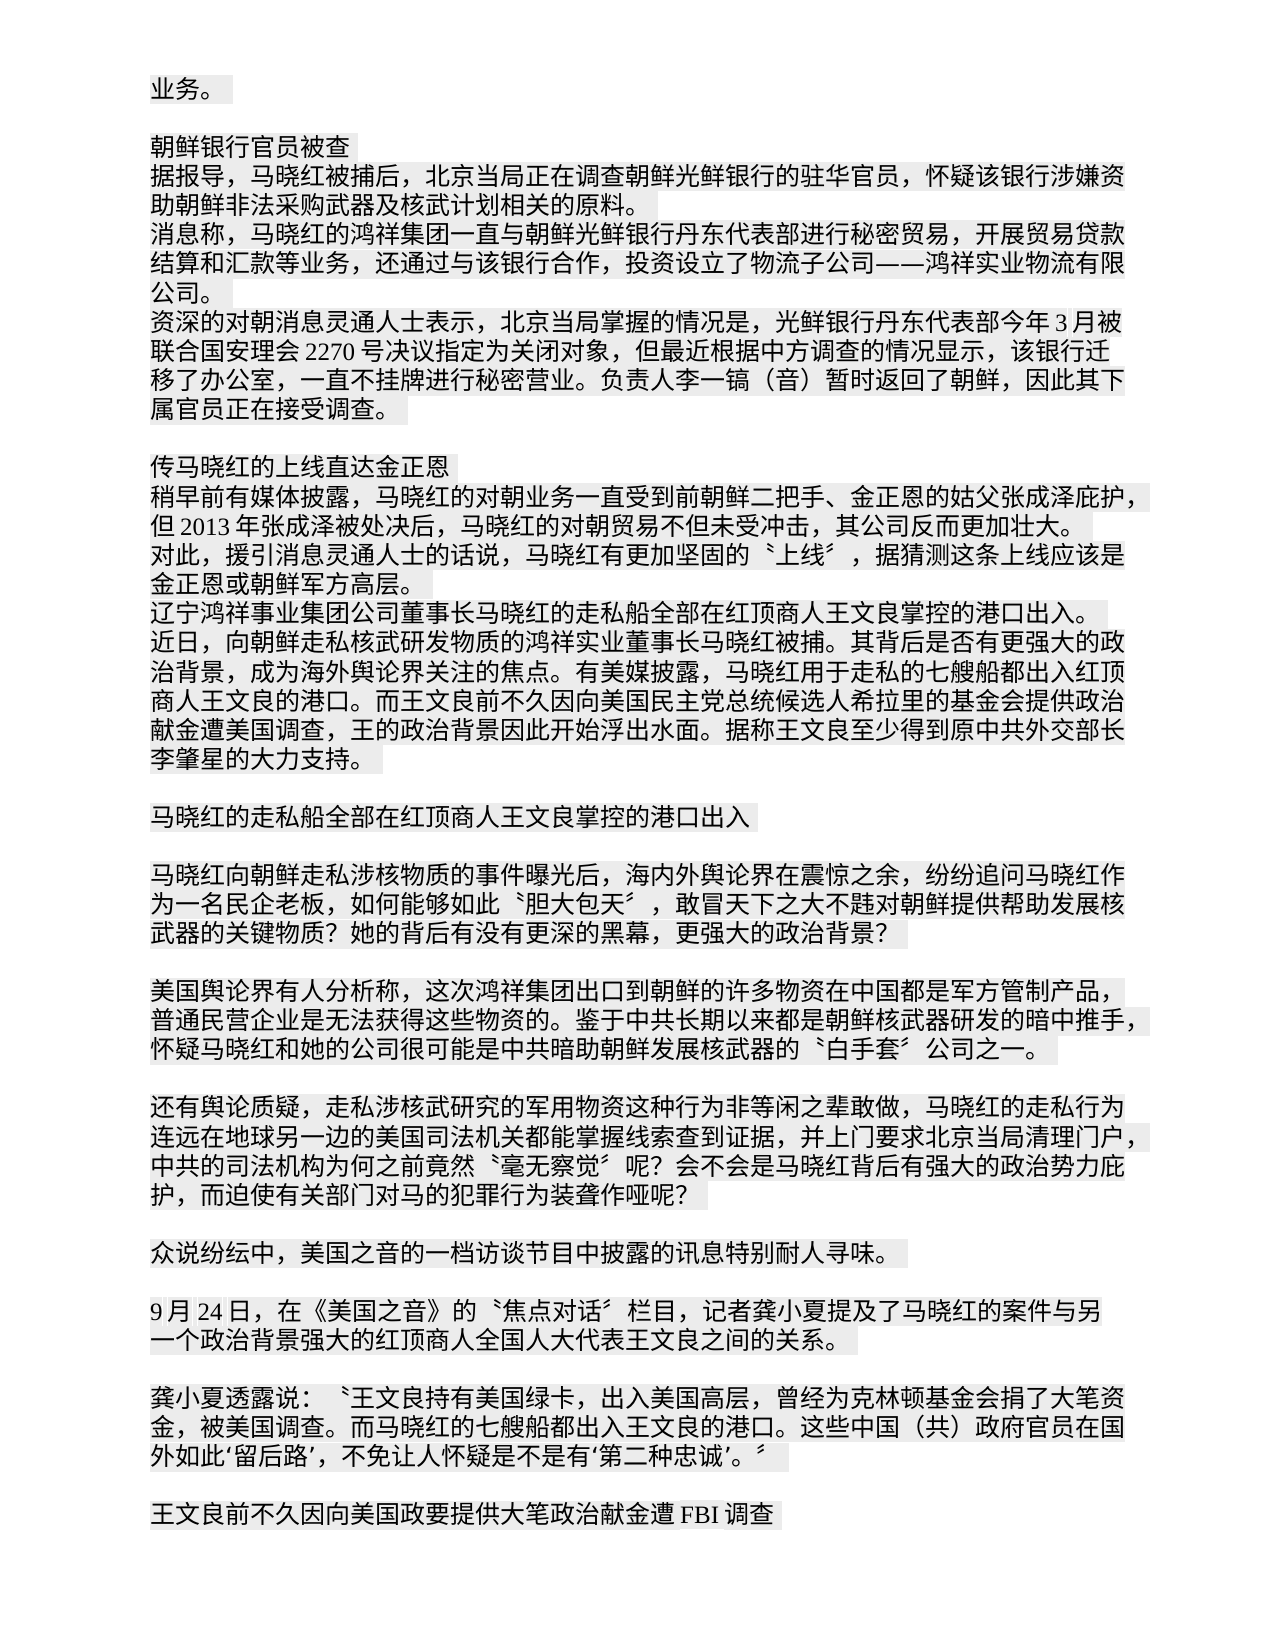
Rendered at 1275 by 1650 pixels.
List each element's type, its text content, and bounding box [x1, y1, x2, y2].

text 文章来源自网络匿名转寄，无法核实准确性。若有关心朝鲜核武局势者，可以循线追踪。 --------------- 中共对朝鲜政策面临哪些困境？ 马氏三姐妹同时被查 据韩国中央日报9月26日报导，马晓红事件的影响扩大到整个朝中两国的贸易，与鸿祥集团有牵连的丹东海关等中国公务员纷纷被捕。 一位深谙朝中两国关系的中国消息灵通人士表示，辽宁丹东的20多名公务员因涉嫌为马晓红提供方便，目前正在接受调查。其中包括丹东海关的官员。 另外，马晓红〝三姐妹〞及其家人也同时接受了当局的调查，这些人一直参与鸿祥集团的业务。 朝鲜银行官员被查 据报导，马晓红被捕后，北京当局正在调查朝鲜光鲜银行的驻华官员，怀疑该银行涉嫌资助朝鲜非法采购武器及核武计划相关的原料。 消息称，马晓红的鸿祥集团一直与朝鲜光鲜银行丹东代表部进行秘密贸易，开展贸易贷款结算和汇款等业务，还通过与该银行合作，投资设立了物流子公司——鸿祥实业物流有限公司。 资深的对朝消息灵通人士表示，北京当局掌握的情况是，光鲜银行丹东代表部今年3月被联合国安理会2270号决议指定为关闭对象，但最近根据中方调查的情况显示，该银行迁移了办公室，一直不挂牌进行秘密营业。负责人李一镐（音）暂时返回了朝鲜，因此其下属官员正在接受调查。 传马晓红的上线直达金正恩 稍早前有媒体披露，马晓红的对朝业务一直受到前朝鲜二把手、金正恩的姑父张成泽庇护，但2013年张成泽被处决后，马晓红的对朝贸易不但未受冲击，其公司反而更加壮大。 对此，援引消息灵通人士的话说，马晓红有更加坚固的〝上线〞，据猜测这条上线应该是金正恩或朝鲜军方高层。 辽宁鸿祥事业集团公司董事长马晓红的走私船全部在红顶商人王文良掌控的港口出入。 近日，向朝鲜走私核武研发物质的鸿祥实业董事长马晓红被捕。其背后是否有更强大的政治背景，成为海外舆论界关注的焦点。有美媒披露，马晓红用于走私的七艘船都出入红顶商人王文良的港口。而王文良前不久因向美国民主党总统候选人希拉里的基金会提供政治献金遭美国调查，王的政治背景因此开始浮出水面。据称王文良至少得到原中共外交部长李肇星的大力支持。 马晓红的走私船全部在红顶商人王文良掌控的港口出入 马晓红向朝鲜走私涉核物质的事件曝光后，海内外舆论界在震惊之余，纷纷追问马晓红作为一名民企老板，如何能够如此〝胆大包天〞，敢冒天下之大不韪对朝鲜提供帮助发展核武器的关键物质？她的背后有没有更深的黑幕，更强大的政治背景？ 美国舆论界有人分析称，这次鸿祥集团出口到朝鲜的许多物资在中国都是军方管制产品，普通民营企业是无法获得这些物资的。鉴于中共长期以来都是朝鲜核武器研发的暗中推手，怀疑马晓红和她的公司很可能是中共暗助朝鲜发展核武器的〝白手套〞公司之一。 还有舆论质疑，走私涉核武研究的军用物资这种行为非等闲之辈敢做，马晓红的走私行为连远在地球另一边的美国司法机关都能掌握线索查到证据，并上门要求北京当局清理门户，中共的司法机构为何之前竟然〝毫无察觉〞呢？会不会是马晓红背后有强大的政治势力庇护，而迫使有关部门对马的犯罪行为装聋作哑呢？ 众说纷纭中，美国之音的一档访谈节目中披露的讯息特别耐人寻味。 9月24日，在《美国之音》的〝焦点对话〞栏目，记者龚小夏提及了马晓红的案件与另一个政治背景强大的红顶商人全国人大代表王文良之间的关系。 龚小夏透露说：〝王文良持有美国绿卡，出入美国高层，曾经为克林顿基金会捐了大笔资金，被美国调查。而马晓红的七艘船都出入王文良的港口。这些中国（共）政府官员在国外如此‘留后路’，不免让人怀疑是不是有‘第二种忠诚’。〞 王文良前不久因向美国政要提供大笔政治献金遭FBI调查 据公开的资讯，美国维吉尼亚州民主党籍州长特里・麦考利夫(Terry McAuliffe)，因涉嫌在2013年参选州长时非法接受包括中国商人王文良的12万美元在内的竞选捐款，于今年5月下旬遭到美国联邦司法部的调查。 2013年，丹东港集团董事长王文良控制的一家新泽西州建筑公司，向麦考利夫的竞选和就职委员会捐献了12万美元的政治献金。美国联邦调查局的检察官怀疑这背后有中共政治背景，对麦考利夫和王文良展开了调查。 由于麦考利夫是美国民主党总统候选人希拉里・克林顿及其丈夫、前总统克林顿的亲密政治盟友，王文良政治捐款事件在今年5月下旬被媒体曝光后，一度成为美国舆论关注的热点。 率先报导这起调查行动的美国媒体CNN表示，联邦调查局(FBI)和司法部(Justice Department)的公共诚信部门都参与了这项行动。询查内容还涉及麦考利夫作为克林顿基金会(Clinton Foundation)董事会成员所扮演的角色。 《美国之音》当时曾在相关报导中透露说，除上述提及的12万美元政治献金外，另一家和王文良有关系的公司也在2013年向克林顿基金会〞捐献了200万美元。 对此，《纽约时报》在报导中表示，尽管王文良有美国永久居民身份，麦考利夫接受王文良的公司提供捐款是合法的，但这起联邦询查还是给麦考利夫〝投下了阴影〞：他是希拉里・克林顿(Hillary Clinton)顶级筹款人，也是她和她丈夫的密友，而且他所任职的这个州，对克林顿能否入主白宫影响很大。 王文良拥有超强政治背景 江派得力干将李肇星曾为其大开绿灯 资料显示，王文良有着十分复杂的政治背景，他在八十年代曾经是中共官员，后来他下海经商，其庞大的商业帝国总部就设在丹东。王文良掌控的公司不仅包下了整个丹东港的经营权，还获得了中共在全球各地驻外使领馆的建筑合同，包括修建中共驻华盛顿大使馆。 〝事业〞的飞速发展，使王文良迅速从一介普通的地方官员变身为亿万富翁，然后挂上了中共全国人大代表、中共侨联委员、辽宁省侨联副主席等名头。 今年5月底，王文良政治献金事件曝光后，美国舆论对王文良在美国积极从事政治捐款的意图提出了强烈的质疑。不少美国媒体质疑，王文良的巨大财富究竟是怎么得来的？身为中共全国人大代表的〝红顶商人〞，王文良对美国的政治捐款是否有中共政府的背景？鉴于麦考利夫与克林顿家族的关系，美国人怀疑王文良掌控的公司如此积极提供政治献金的背后，是否意味着未来美国政府或领导人的对华政策有可能受到中共方面暗中的左右。 与此同时，海外中文媒体上盛传王文良任董事长的日林集团，不仅是几十个中共官方的海外重点工程的承建商，该集团还曾在国内承揽天安门、中南海、故宫、天坛、颐和园等建筑的大修项目，承建中共中央党校项目、新华社项目等。 消息指王文良承包中共使领馆工程时，得到了中共前驻美大使、曾任中共外交部长李肇星的大力支持。为了酬谢李肇星等外交高官，王文良采取了〝曲线贿赂法〞，通过向美国纽约大学、哈佛大学捐款，以换取向这些大学推荐中国留学生入读的机会，同时王文良把他获得的推荐权授给了中共外交部。 马晓红或是江系炮灰？ 众所周知，李肇星是江泽民派系的重要人物之一。江泽民当政后，李肇星追随江，从中共外交部新闻司副司长，一路被江提拔为外交部部长助理、常驻联合国代表、驻美特命全权大使、外交部副部长。 据媒体披露，宋祖英攀上江泽民这个大靠山后，李肇星不遗余力地追捧宋祖英，先后于2002年12月化巨资支持宋祖英在澳洲悉尼举办个人演唱会；于2003年11月23日和2006年10月，为宋祖英在奥地利维也纳〝金色大厅〞和美国肯尼迪国家表演艺术中心举办独唱音乐会。 海外还曾盛传，李肇星在2002年春***访美期间，听命于江泽民监视***，刺探***与美国高层的对话，令***丢脸并大为恼怒。 因此，王文良的发迹史被媒体曝光后，外界有舆论开始怀疑他得到了江泽民派系暗中的大力支持。加上江泽民派系一直都是中共内部最顽固支持朝鲜金家政权的政治势力，马晓红东窗事发后，她与王文良以及江系之间的暧昧关系，令外界怀疑马晓红可能只是江系暗中支持朝鲜核武研究的〝前线炮灰〞。如今马晓红被抓已推倒了这场政治多米诺的第一张牌，随后将发生怎样的连锁反应，最终会牵扯出哪些巨鳄，值得关注。 此外，值得一提的是，就在美国舆论界强烈质疑王文良的政治背景的同时，在中国大陆有批评者开始声讨王文良及其公司丹东港集团〝行贿收买丹东官员以及公检法部门〞，并指其获取丹东港控制权是〝侵吞国有资产〞的典型例证。 海外有时政观察人士分析称，中国国内出现对王文良的声讨，或意味着在中共内部，暗中支持王文良的势力和打击王文良及其背后势力的政治力量已展开政治较量与博弈。 2016年9月15日恰逢中国传统的中秋节这天，中共辽宁省公安厅通过其官方微博〝平安辽宁〞发布了一条消息称：〝辽宁省公安机关发现，丹东鸿翔事业发展有限公司及相关责任人，在贸易活动中涉嫌严重经济犯罪，公安机关在掌握确凿证据后，于近期对该公司及相关负责人立案调查。〞 当时，这条消息并未引起外界太多的关注。直到5天后，美国和韩国的智库机关在一份报告中公开了马晓红创办的鸿翔实业涉嫌向朝鲜提供核武研究所需的关键物质后，辽宁警方的这则通告才再度被外界聚焦。有人分析称，通告中〝掌握确凿证据〞的说法，说明当局已下决心把该案件办成〝铁案〞。 韩国DailyNK网站日前则引述消息人士说，马晓红已供出了几十名官员，事情不会简单了结。另有消息称，目前有30多名涉嫌人员接受调查，〝整个调查在中国最高层的密切关注下，由国安委、中纪委、最高检、公安部、国安部联合专案组高强度进行，这可能是马晓红从来未敢奢望的‘待遇’。〞 [150, 75, 1125, 1558]
